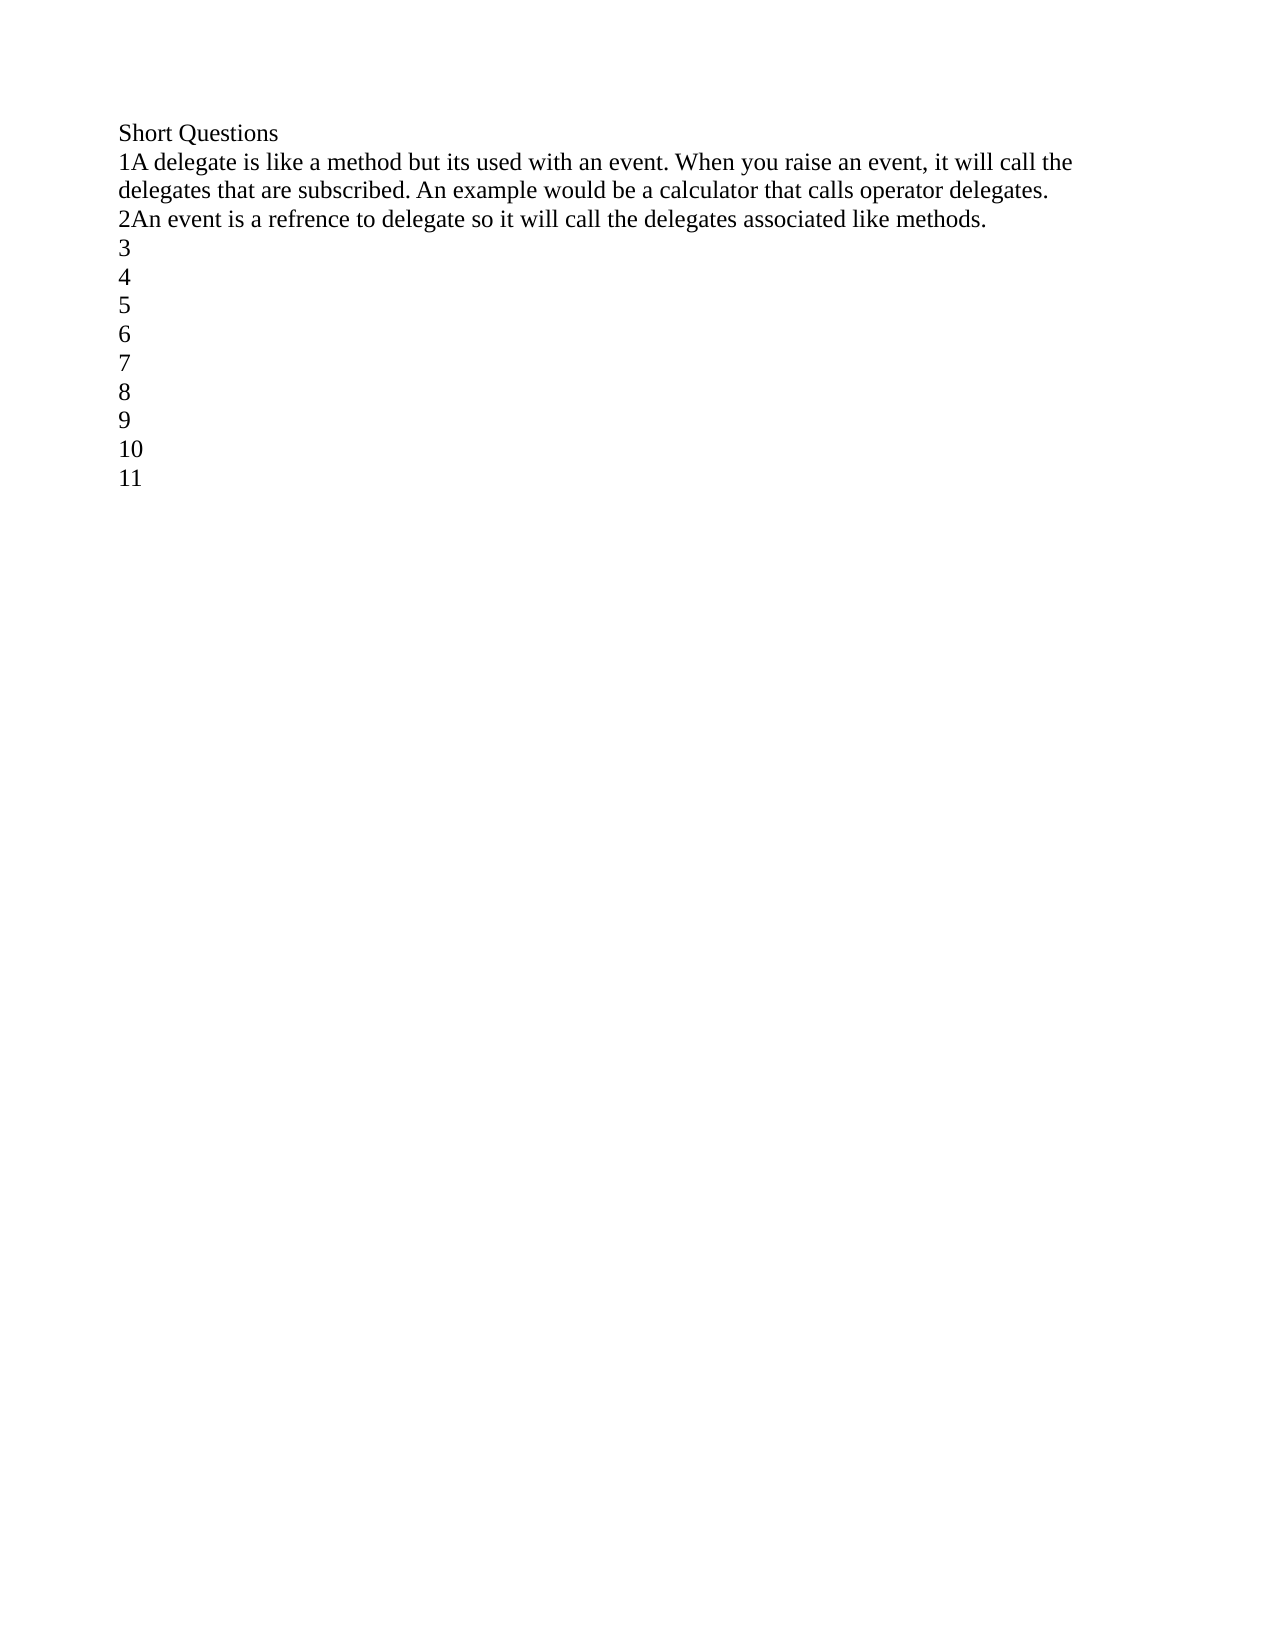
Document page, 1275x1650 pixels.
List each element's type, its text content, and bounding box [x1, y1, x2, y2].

text 10 [118, 434, 1157, 463]
text 7 [118, 348, 1157, 377]
text Short Questions [118, 118, 1157, 147]
text 1A delegate is like a method but its used with an event. When you raise an event, it will call the delegates that are subscribed. An example would be a calculator that calls operator delegates. [118, 147, 1157, 204]
text 4 [118, 262, 1157, 291]
text 11 [118, 463, 1157, 492]
text 5 [118, 291, 1157, 319]
text 9 [118, 406, 1157, 434]
text 6 [118, 319, 1157, 348]
text 3 [118, 233, 1157, 262]
text 8 [118, 377, 1157, 406]
text 2An event is a refrence to delegate so it will call the delegates associated like methods. [118, 204, 1157, 233]
